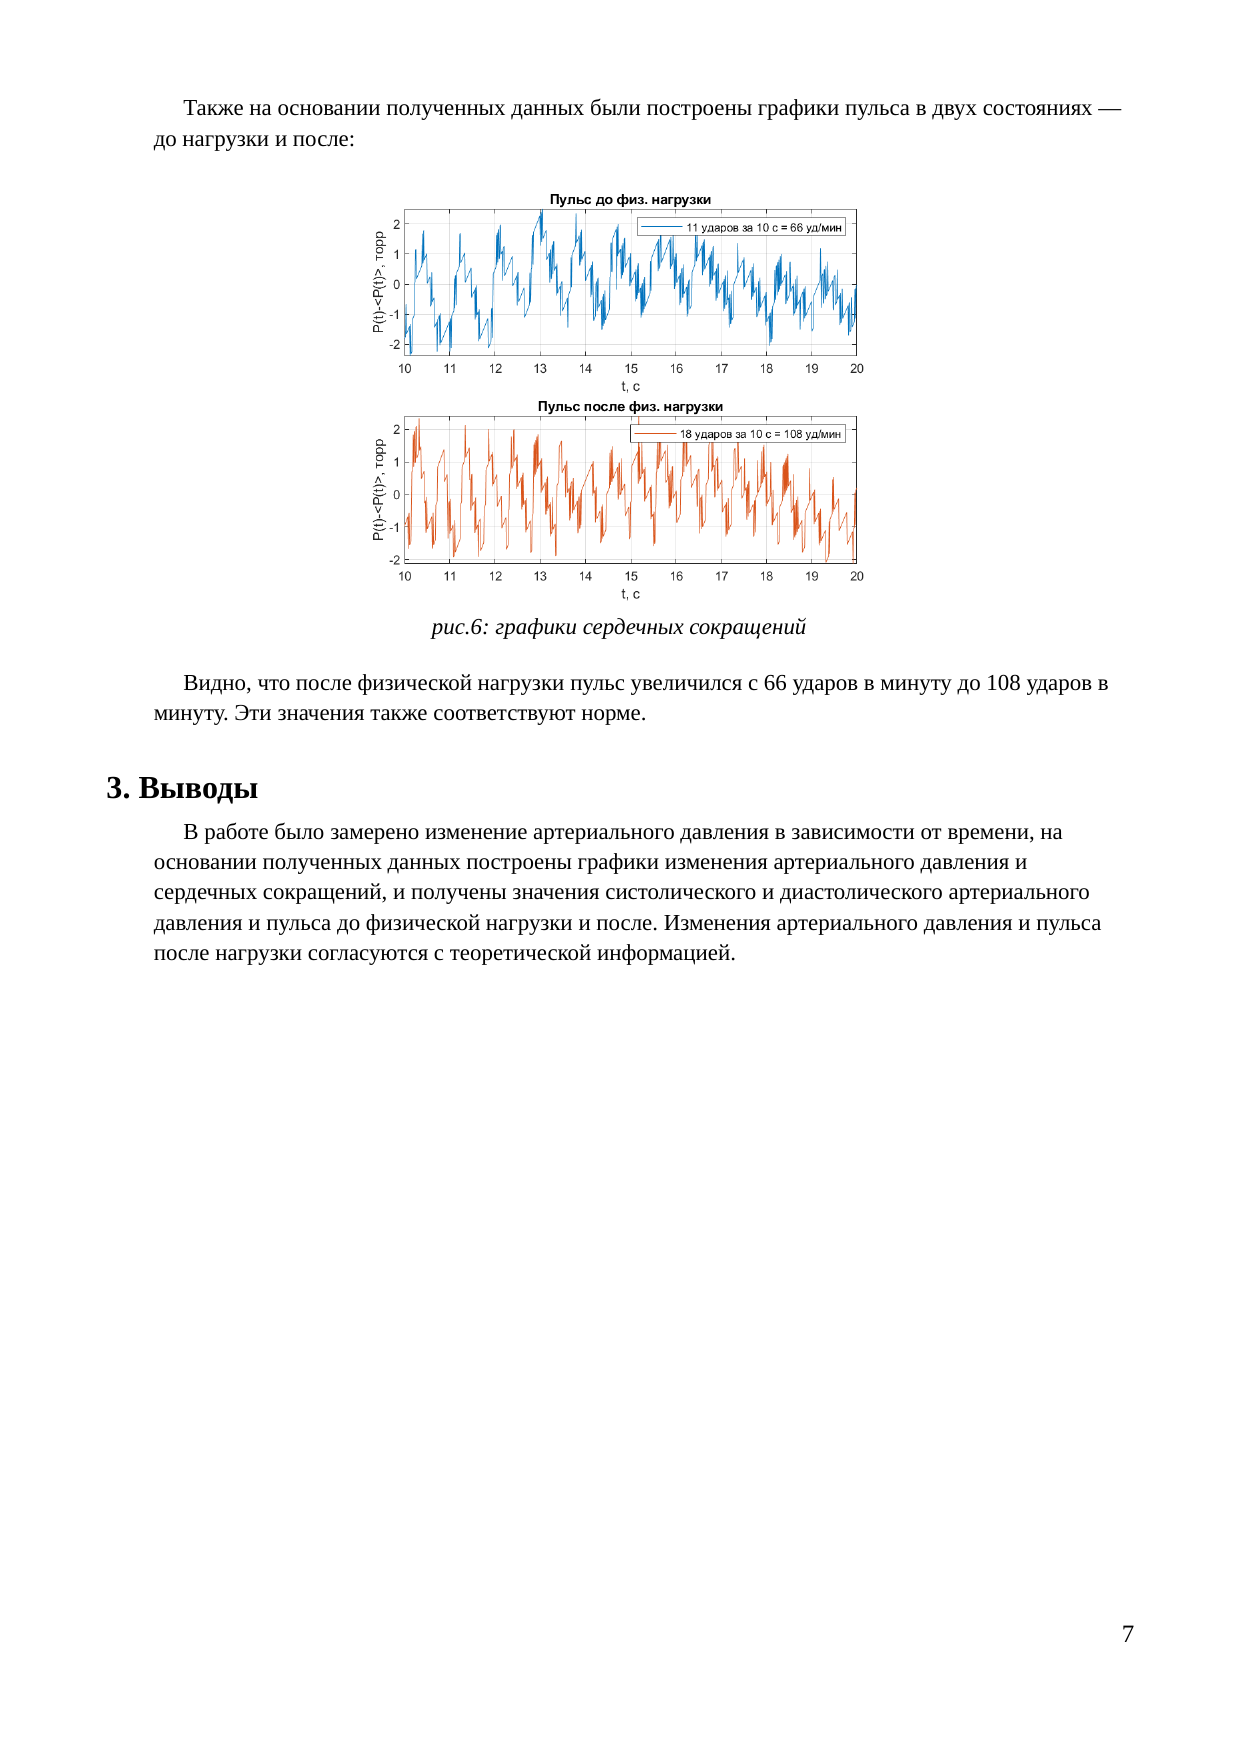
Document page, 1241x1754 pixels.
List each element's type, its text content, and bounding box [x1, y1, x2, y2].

text В работе было замерено изменение артериального давления в зависимости от времени, на основании полученных данных построены графики изменения артериального давления и сердечных сокращений, и получены значения систолического и диастолического артериального давления и пульса до физической нагрузки и после. Изменения артериального давления и пульса после нагрузки согласуются с теоретической информацией. [153, 818, 1134, 965]
text рис.6: графики сердечных сокращений [106, 613, 1134, 639]
text Видно, что после физической нагрузки пульс увеличился с 66 ударов в минуту до 108 ударов в минуту. Эти значения также соответствуют норме. [153, 669, 1134, 725]
subtitle Выводы [106, 769, 1134, 806]
text Также на основании полученных данных были построены графики пульса в двух состояниях — до нагрузки и после: [153, 94, 1134, 151]
picture [328, 175, 912, 613]
